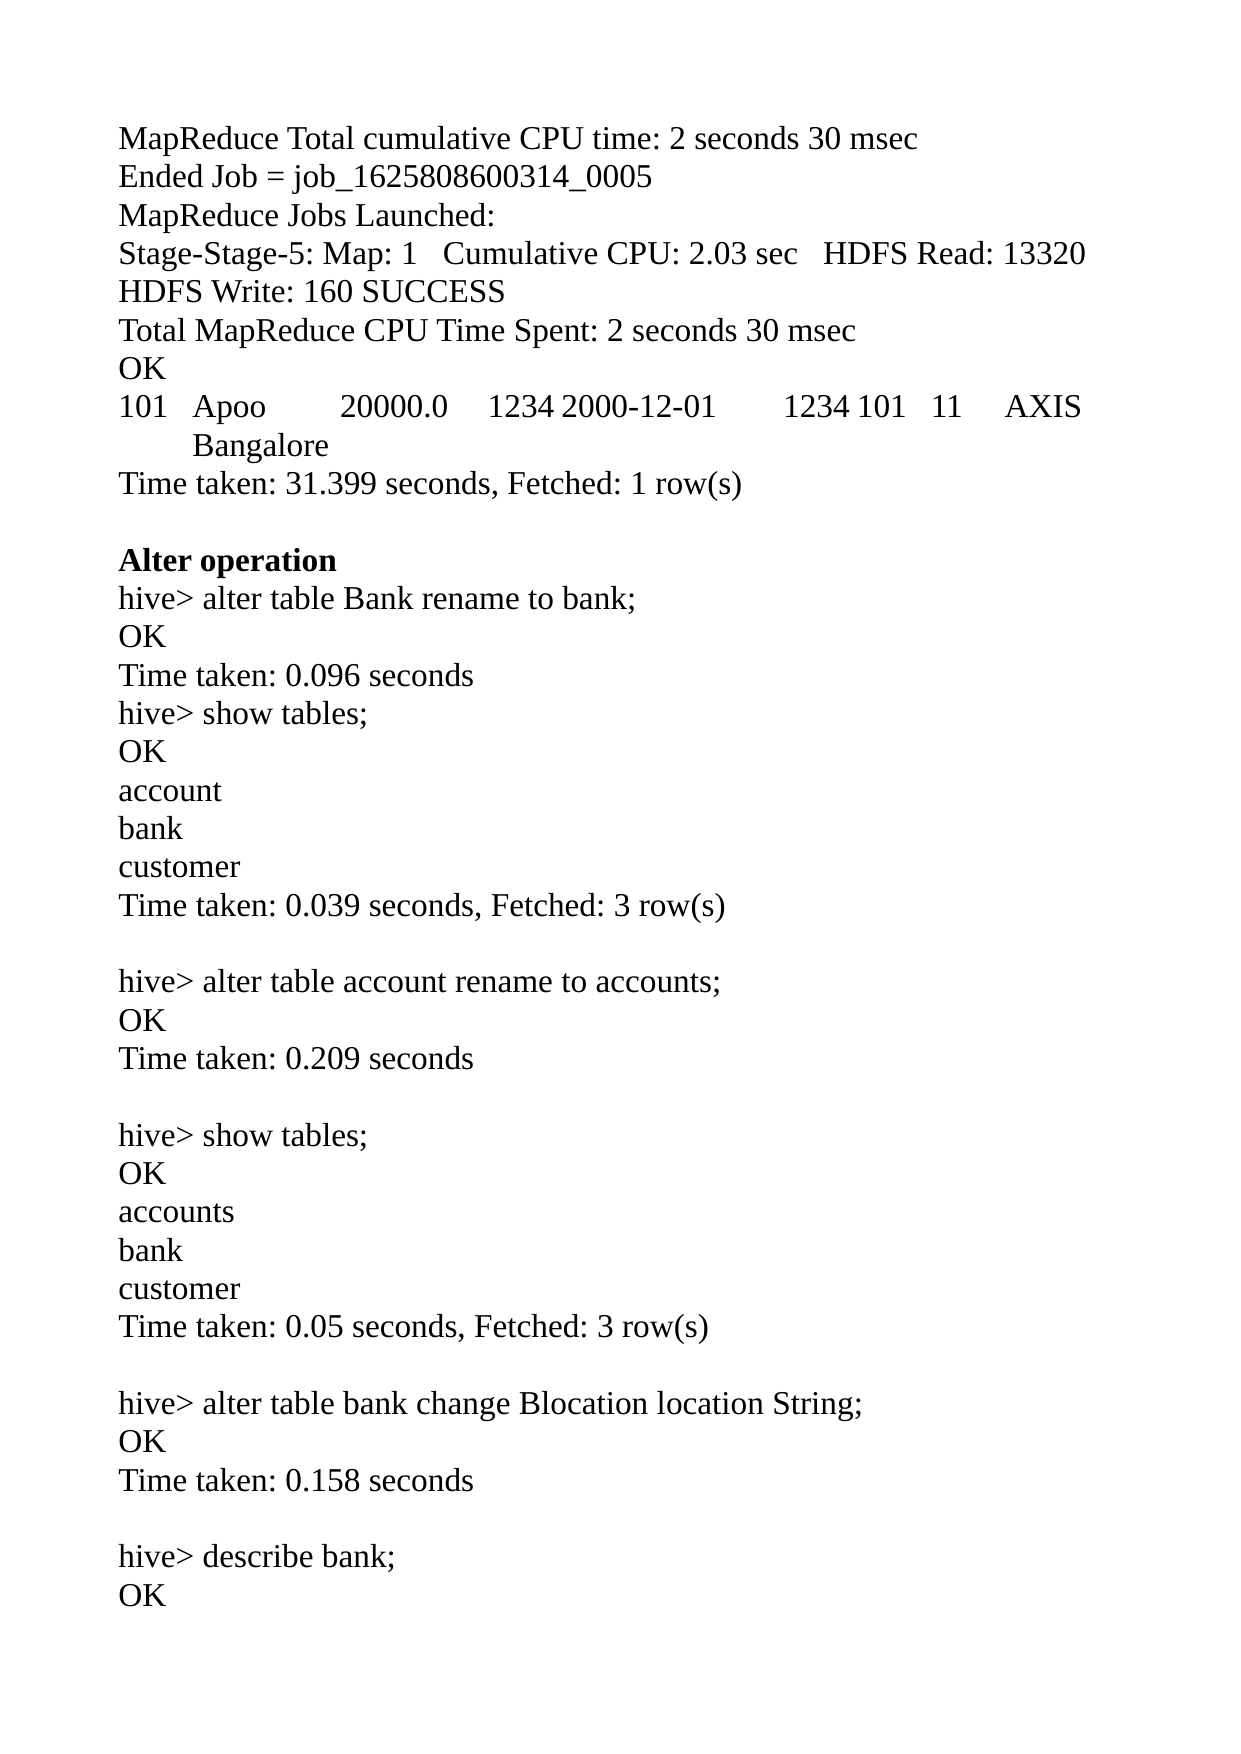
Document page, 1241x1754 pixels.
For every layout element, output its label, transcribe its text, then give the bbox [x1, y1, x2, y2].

text hive> show tables; [118, 693, 1122, 731]
text Time taken: 0.096 seconds [118, 655, 1122, 693]
text MapReduce Total cumulative CPU time: 2 seconds 30 msec [118, 118, 1122, 156]
text Total MapReduce CPU Time Spent: 2 seconds 30 msec [118, 310, 1122, 348]
text Time taken: 0.209 seconds [118, 1038, 1122, 1076]
text hive> alter table bank change Blocation location String; [118, 1383, 1122, 1421]
text Time taken: 31.399 seconds, Fetched: 1 row(s) [118, 463, 1122, 501]
text OK [118, 1421, 1122, 1460]
text account [118, 770, 1122, 808]
text Time taken: 0.158 seconds [118, 1460, 1122, 1498]
text Stage-Stage-5: Map: 1 Cumulative CPU: 2.03 sec HDFS Read: 13320 HDFS Write: 160 SUCCESS [118, 233, 1122, 310]
text hive> describe bank; [118, 1536, 1122, 1575]
text accounts [118, 1191, 1122, 1230]
text bank [118, 1230, 1122, 1268]
text Ended Job = job_1625808600314_0005 [118, 156, 1122, 195]
text customer [118, 846, 1122, 885]
text hive> show tables; [118, 1115, 1122, 1153]
text Time taken: 0.039 seconds, Fetched: 3 row(s) [118, 885, 1122, 923]
text OK [118, 731, 1122, 770]
text customer [118, 1268, 1122, 1306]
text hive> alter table account rename to accounts; [118, 961, 1122, 1000]
text Alter operation [118, 540, 1122, 578]
text OK [118, 1575, 1122, 1613]
text OK [118, 1153, 1122, 1191]
text OK [118, 348, 1122, 386]
text OK [118, 1000, 1122, 1038]
text Time taken: 0.05 seconds, Fetched: 3 row(s) [118, 1306, 1122, 1345]
text 101 Apoo 20000.0 1234 2000-12-01 1234 101 11 AXIS Bangalore [118, 386, 1122, 463]
text hive> alter table Bank rename to bank; [118, 578, 1122, 616]
text bank [118, 808, 1122, 846]
text OK [118, 616, 1122, 655]
text MapReduce Jobs Launched: [118, 195, 1122, 233]
